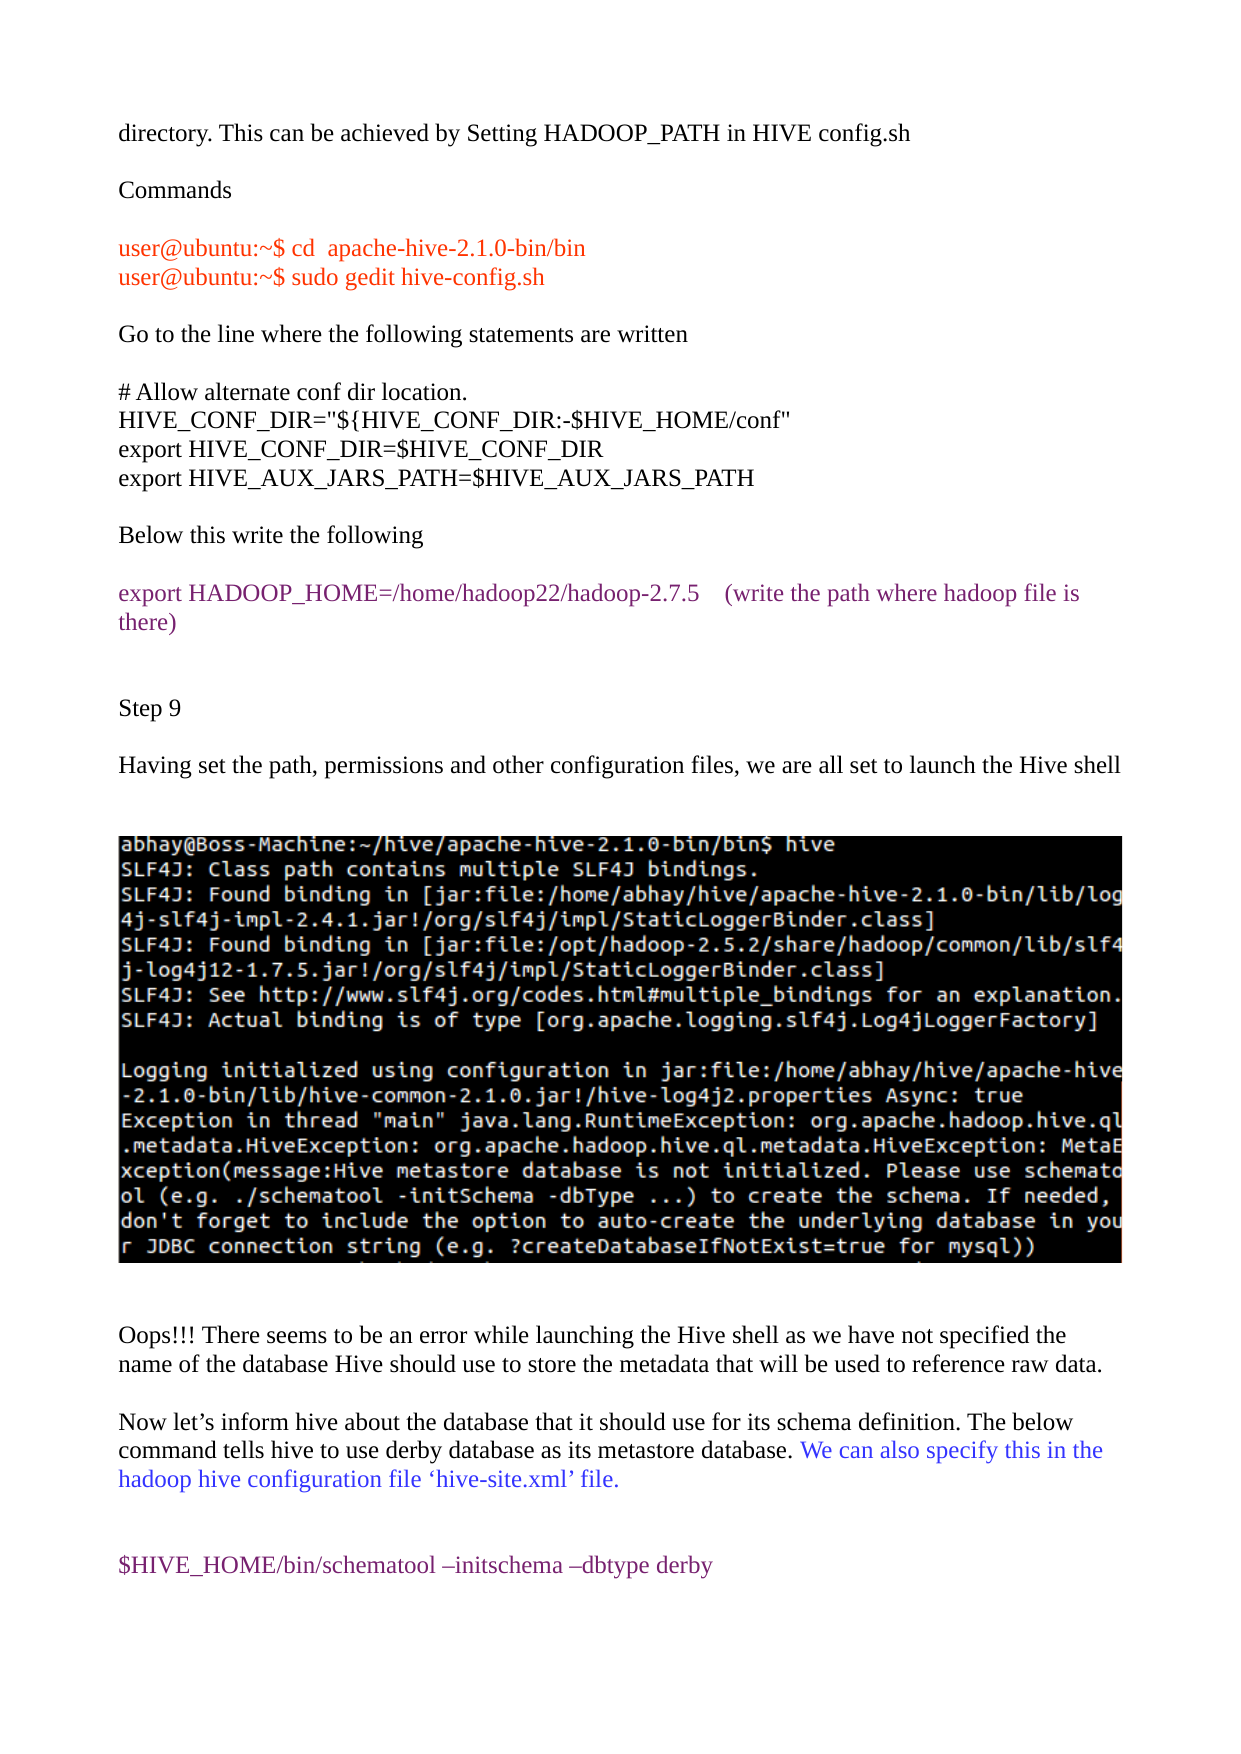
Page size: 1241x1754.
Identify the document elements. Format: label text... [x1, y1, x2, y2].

text Now let’s inform hive about the database that it should use for its schema definition. The below command tells hive to use derby database as its metastore database. We can also specify this in the hadoop hive configuration file ‘hive-site.xml’ file. [118, 1407, 1122, 1493]
text # Allow alternate conf dir location. [118, 377, 1122, 406]
text user@ubuntu:~$ cd apache-hive-2.1.0-bin/bin [118, 233, 1122, 262]
text $HIVE_HOME/bin/schematool –initschema –dbtype derby [118, 1550, 1122, 1579]
text user@ubuntu:~$ sudo gedit hive-config.sh [118, 262, 1122, 291]
text Go to the line where the following statements are written [118, 319, 1122, 348]
picture [118, 836, 1123, 1263]
text Below this write the following [118, 521, 1122, 549]
text Having set the path, permissions and other configuration files, we are all set to launch the Hive shell [118, 751, 1122, 779]
text Commands [118, 176, 1122, 204]
text export HADOOP_HOME=/home/hadoop22/hadoop-2.7.5 (write the path where hadoop file is there) [118, 578, 1122, 636]
text HIVE_CONF_DIR="${HIVE_CONF_DIR:-$HIVE_HOME/conf" [118, 406, 1122, 434]
text Oops!!! There seems to be an error while launching the Hive shell as we have not specified the name of the database Hive should use to store the metadata that will be used to reference raw data. [118, 1320, 1122, 1378]
text export HIVE_AUX_JARS_PATH=$HIVE_AUX_JARS_PATH [118, 463, 1122, 492]
text directory. This can be achieved by Setting HADOOP_PATH in HIVE config.sh [118, 118, 1122, 147]
text export HIVE_CONF_DIR=$HIVE_CONF_DIR [118, 434, 1122, 463]
text Step 9 [118, 693, 1122, 722]
